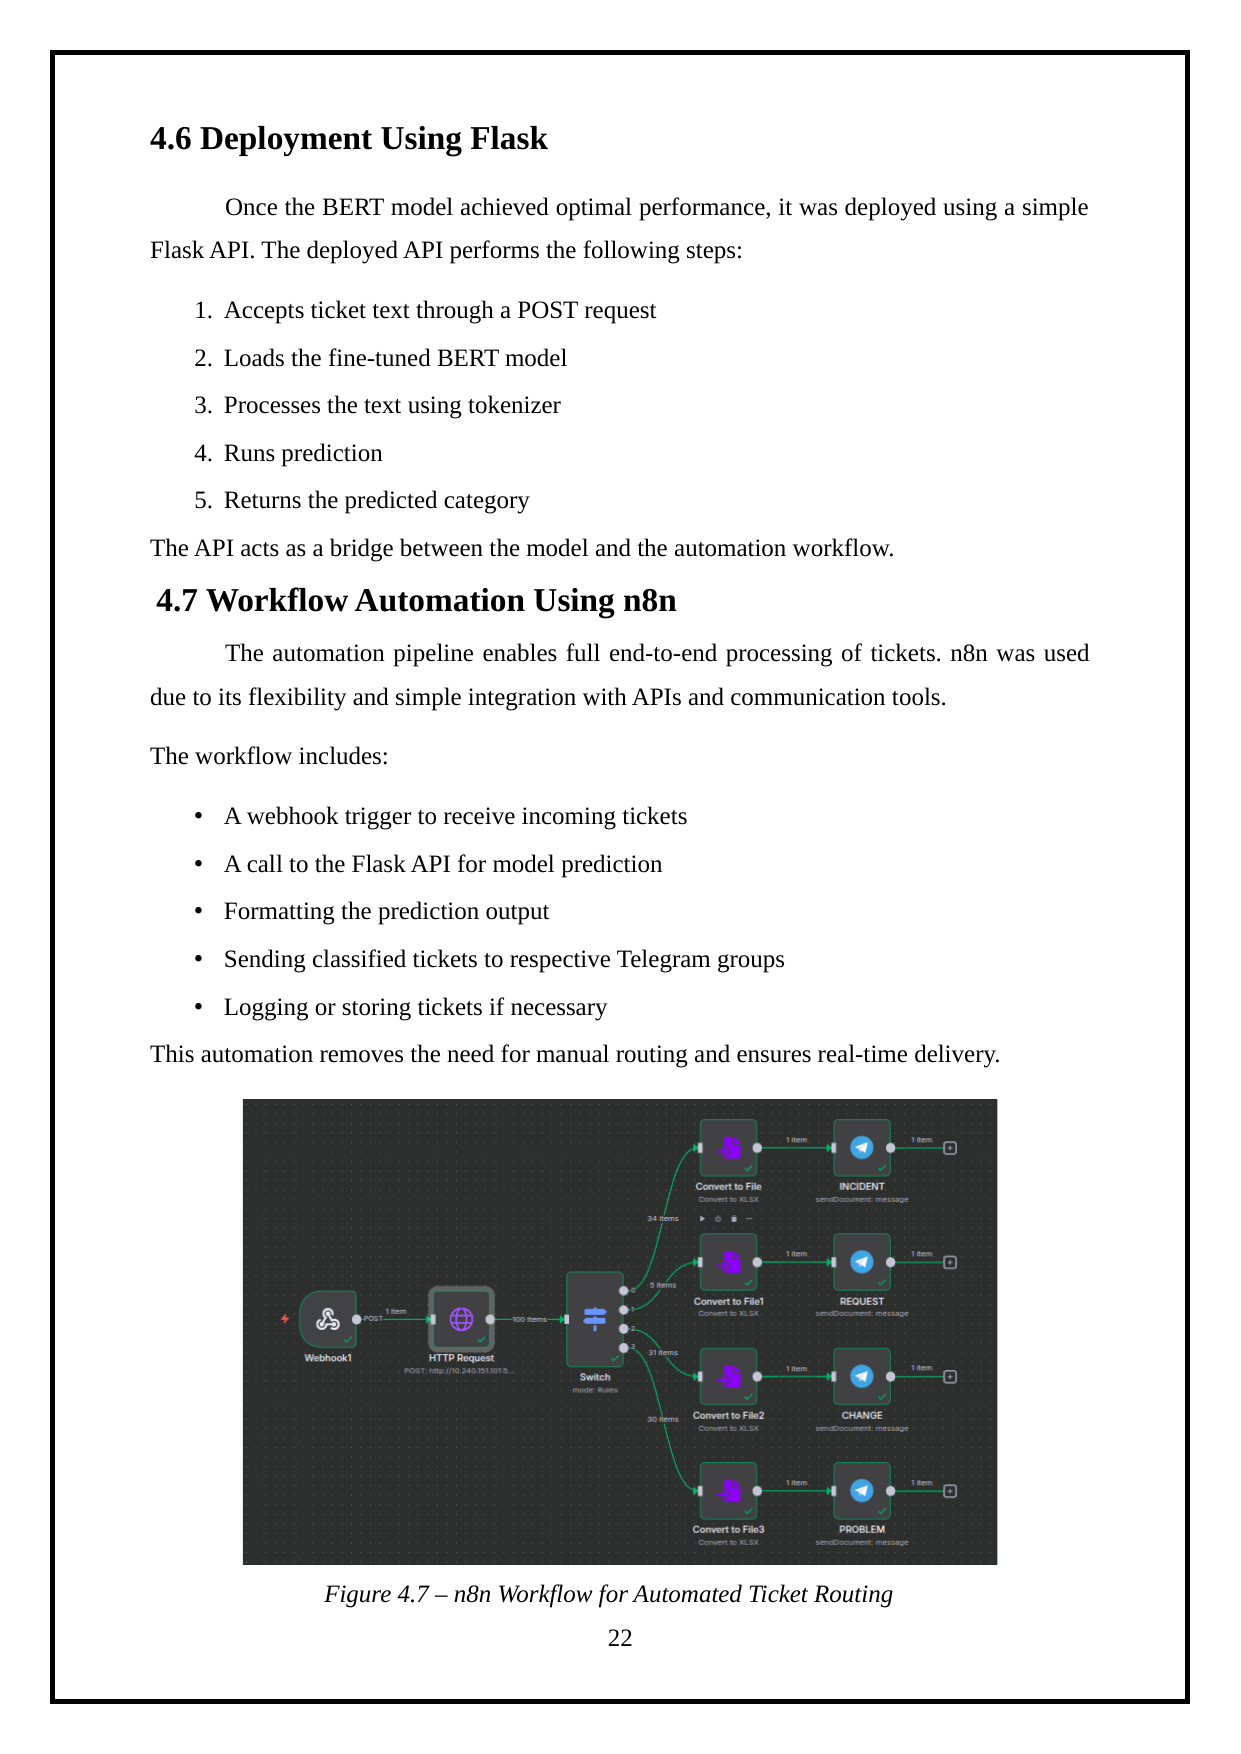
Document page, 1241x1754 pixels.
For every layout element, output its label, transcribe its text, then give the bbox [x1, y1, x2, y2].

list Sending classified tickets to respective Telegram groups [194, 944, 1090, 973]
list Loads the fine-tuned BERT model [194, 343, 1090, 371]
list Runs prediction [194, 438, 1090, 467]
list A webhook trigger to receive incoming tickets [194, 801, 1090, 830]
text This automation removes the need for manual routing and ensures real-time delivery. [150, 1039, 1090, 1068]
list Returns the predicted category [194, 485, 1090, 514]
text 4.7 Workflow Automation Using n8n [150, 581, 1090, 619]
text Figure 4.7 – n8n Workflow for Automated Ticket Routing [243, 1565, 997, 1608]
list Formatting the prediction output [194, 896, 1090, 925]
picture [242, 1099, 998, 1565]
text The automation pipeline enables full end-to-end processing of tickets. n8n was used due to its flexibility and simple integration with APIs and communication tools. [150, 638, 1090, 710]
text Once the BERT model achieved optimal performance, it was deployed using a simple Flask API. The deployed API performs the following steps: [150, 192, 1090, 264]
text The API acts as a bridge between the model and the automation workflow. [150, 533, 1090, 562]
text 4.6 Deployment Using Flask [150, 118, 1090, 156]
list Accepts ticket text through a POST request [194, 295, 1090, 324]
list Logging or storing tickets if necessary [194, 992, 1090, 1020]
list A call to the Flask API for model prediction [194, 849, 1090, 878]
list Processes the text using tokenizer [194, 390, 1090, 419]
text The workflow includes: [150, 741, 1090, 770]
